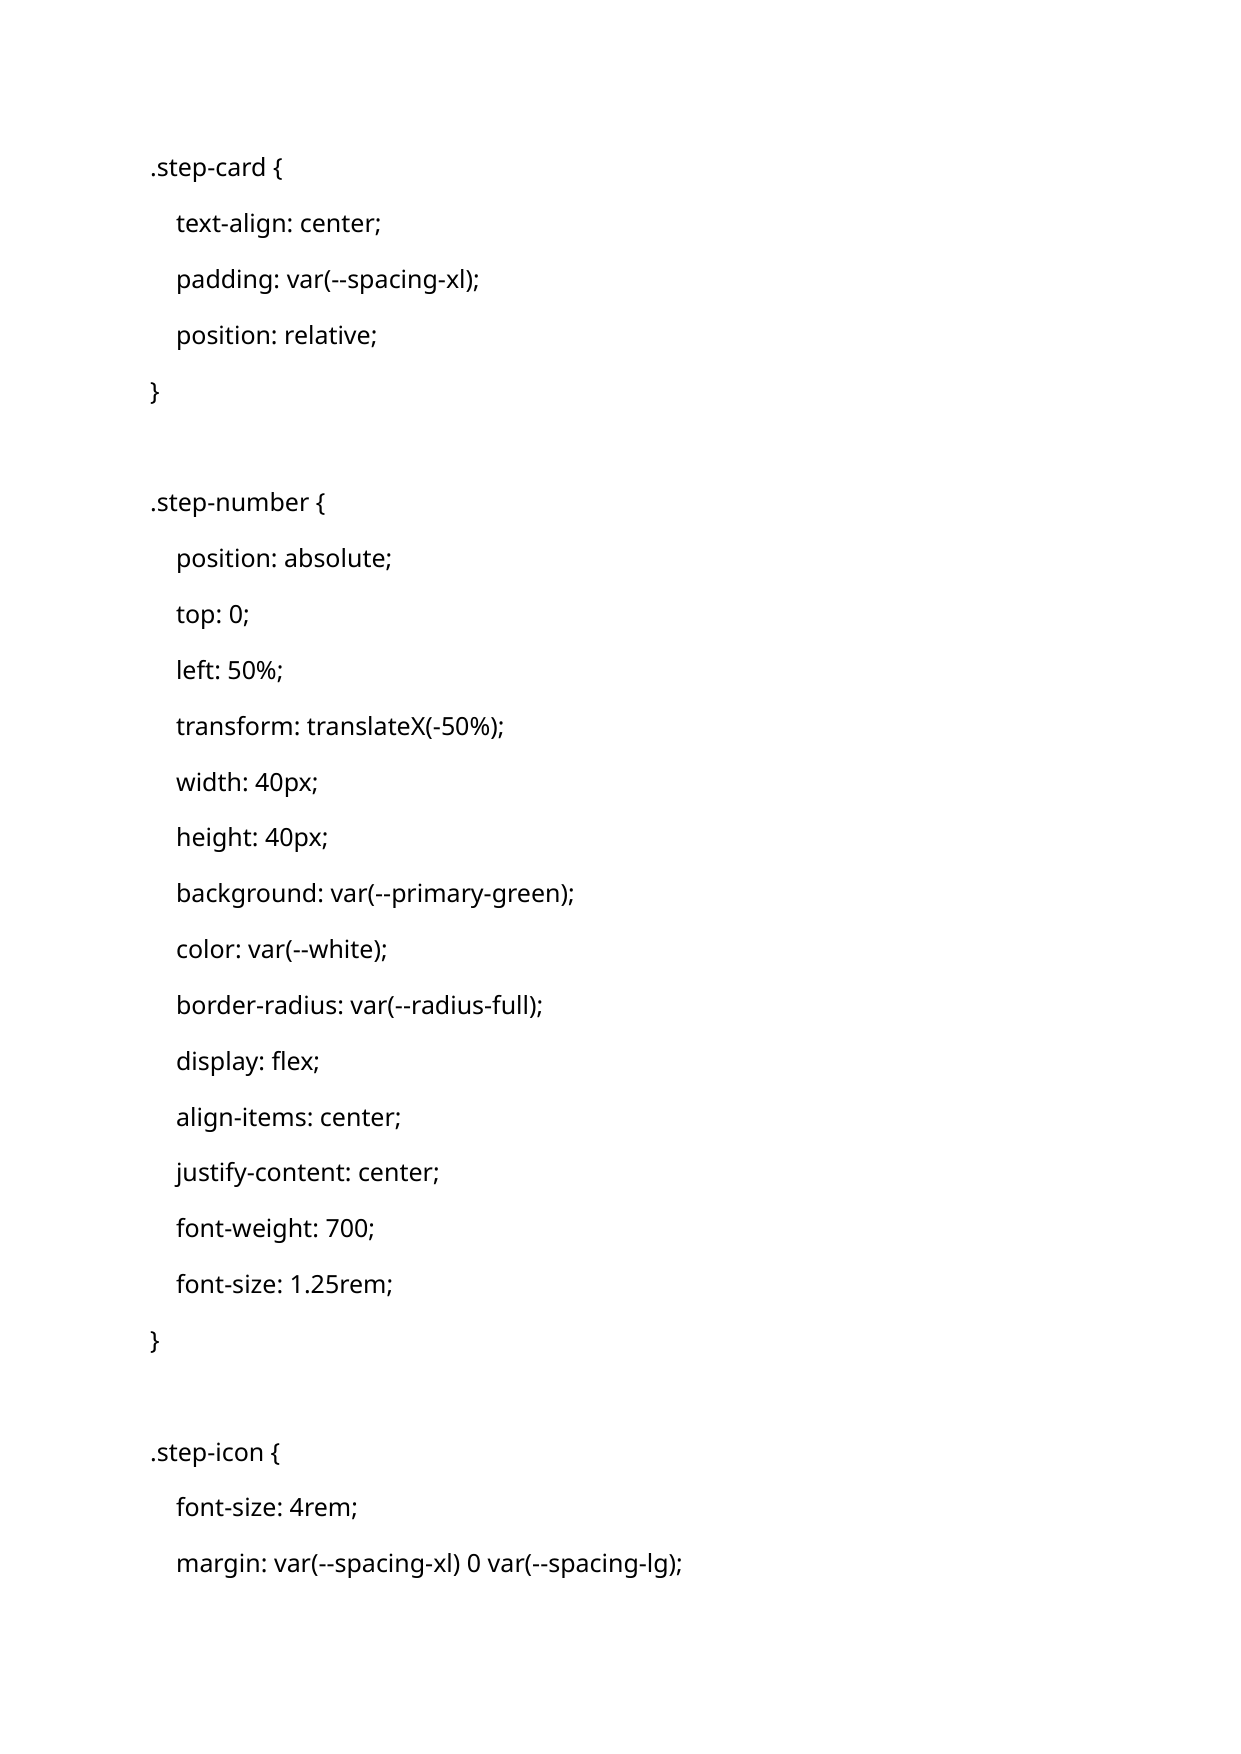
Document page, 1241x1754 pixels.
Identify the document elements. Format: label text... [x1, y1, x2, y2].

text width: 40px; [150, 764, 1090, 798]
text .step-card { [150, 150, 1090, 184]
text display: flex; [150, 1043, 1090, 1077]
text background: var(--primary-green); [150, 876, 1090, 910]
text text-align: center; [150, 206, 1090, 240]
text top: 0; [150, 597, 1090, 631]
text border-radius: var(--radius-full); [150, 987, 1090, 1022]
text } [150, 1322, 1090, 1357]
text font-weight: 700; [150, 1211, 1090, 1245]
text position: absolute; [150, 541, 1090, 575]
text font-size: 1.25rem; [150, 1267, 1090, 1301]
text color: var(--white); [150, 932, 1090, 966]
text } [150, 373, 1090, 407]
text height: 40px; [150, 820, 1090, 854]
text left: 50%; [150, 652, 1090, 687]
text .step-icon { [150, 1434, 1090, 1468]
text align-items: center; [150, 1099, 1090, 1133]
text justify-content: center; [150, 1155, 1090, 1189]
text .step-number { [150, 485, 1090, 519]
text position: relative; [150, 317, 1090, 352]
text transform: translateX(-50%); [150, 708, 1090, 742]
text padding: var(--spacing-xl); [150, 262, 1090, 296]
text margin: var(--spacing-xl) 0 var(--spacing-lg); [150, 1546, 1090, 1580]
text font-size: 4rem; [150, 1490, 1090, 1524]
